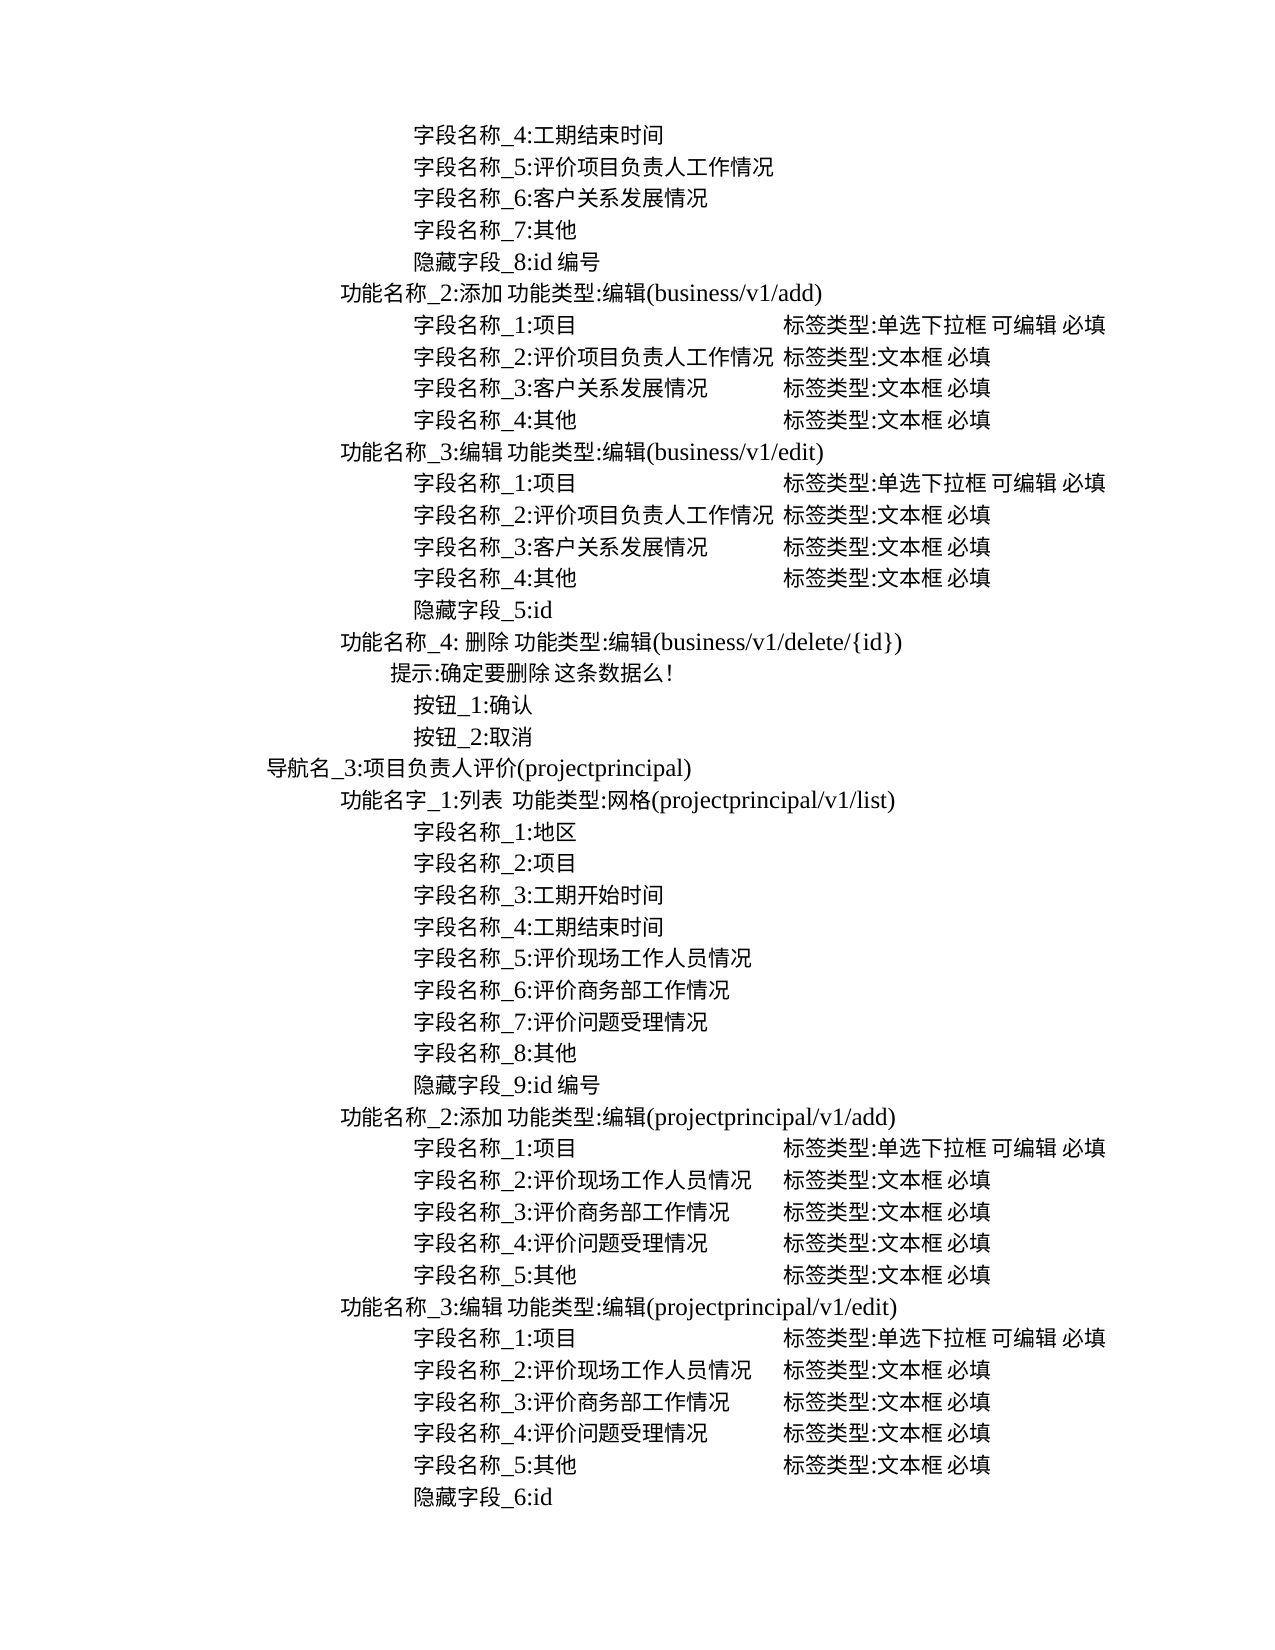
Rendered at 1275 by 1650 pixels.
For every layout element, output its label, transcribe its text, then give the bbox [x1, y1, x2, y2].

text 字段名称_2:评价项目负责人工作情况 标签类型:文本框 必填 [118, 340, 1157, 371]
text 字段名称_3:评价商务部工作情况 标签类型:文本框 必填 [118, 1195, 1157, 1226]
text 功能名称_3:编辑 功能类型:编辑(business/v1/edit) [118, 435, 1157, 466]
text 功能名称_3:编辑 功能类型:编辑(projectprincipal/v1/edit) [118, 1290, 1157, 1321]
text 字段名称_1:地区 [118, 815, 1157, 846]
text 字段名称_2:评价项目负责人工作情况 标签类型:文本框 必填 [118, 498, 1157, 530]
text 字段名称_4:评价问题受理情况 标签类型:文本框 必填 [118, 1226, 1157, 1258]
text 字段名称_2:项目 [118, 846, 1157, 878]
text 字段名称_3:客户关系发展情况 标签类型:文本框 必填 [118, 530, 1157, 561]
text 隐藏字段_9:id编号 [118, 1068, 1157, 1100]
text 字段名称_6:客户关系发展情况 [118, 181, 1157, 213]
text 导航名_3:项目负责人评价(projectprincipal) [118, 751, 1157, 783]
text 字段名称_5:其他 标签类型:文本框 必填 [118, 1258, 1157, 1290]
text 字段名称_4:评价问题受理情况 标签类型:文本框 必填 [118, 1416, 1157, 1448]
text 字段名称_3:客户关系发展情况 标签类型:文本框 必填 [118, 371, 1157, 403]
text 字段名称_3:工期开始时间 [118, 878, 1157, 910]
text 字段名称_1:项目 标签类型:单选下拉框 可编辑 必填 [118, 1321, 1157, 1353]
text 字段名称_5:评价项目负责人工作情况 [118, 150, 1157, 181]
text 字段名称_8:其他 [118, 1036, 1157, 1068]
text 字段名称_4:工期结束时间 [118, 910, 1157, 941]
text 功能名称_2:添加 功能类型:编辑(projectprincipal/v1/add) [118, 1100, 1157, 1131]
text 字段名称_3:评价商务部工作情况 标签类型:文本框 必填 [118, 1385, 1157, 1416]
text 字段名称_6:评价商务部工作情况 [118, 973, 1157, 1005]
text 字段名称_1:项目 标签类型:单选下拉框 可编辑 必填 [118, 1131, 1157, 1163]
text 字段名称_5:评价现场工作人员情况 [118, 941, 1157, 973]
text 隐藏字段_8:id编号 [118, 245, 1157, 276]
text 字段名称_7:评价问题受理情况 [118, 1005, 1157, 1036]
text 隐藏字段_5:id [118, 593, 1157, 625]
text 字段名称_7:其他 [118, 213, 1157, 245]
text 按钮_1:确认 [118, 688, 1157, 720]
text 字段名称_4:其他 标签类型:文本框 必填 [118, 403, 1157, 435]
text 按钮_2:取消 [118, 720, 1157, 751]
text 字段名称_5:其他 标签类型:文本框 必填 [118, 1448, 1157, 1480]
text 字段名称_2:评价现场工作人员情况 标签类型:文本框 必填 [118, 1353, 1157, 1385]
text 功能名字_1:列表 功能类型:网格(projectprincipal/v1/list) [118, 783, 1157, 815]
text 提示:确定要删除 这条数据么！ [118, 656, 1157, 688]
text 字段名称_4:其他 标签类型:文本框 必填 [118, 561, 1157, 593]
text 字段名称_4:工期结束时间 [118, 118, 1157, 150]
text 字段名称_1:项目 标签类型:单选下拉框 可编辑 必填 [118, 466, 1157, 498]
text 隐藏字段_6:id [118, 1480, 1157, 1511]
text 功能名称_4: 删除 功能类型:编辑(business/v1/delete/{id}) [118, 625, 1157, 656]
text 功能名称_2:添加 功能类型:编辑(business/v1/add) [118, 276, 1157, 308]
text 字段名称_2:评价现场工作人员情况 标签类型:文本框 必填 [118, 1163, 1157, 1195]
text 字段名称_1:项目 标签类型:单选下拉框 可编辑 必填 [118, 308, 1157, 340]
